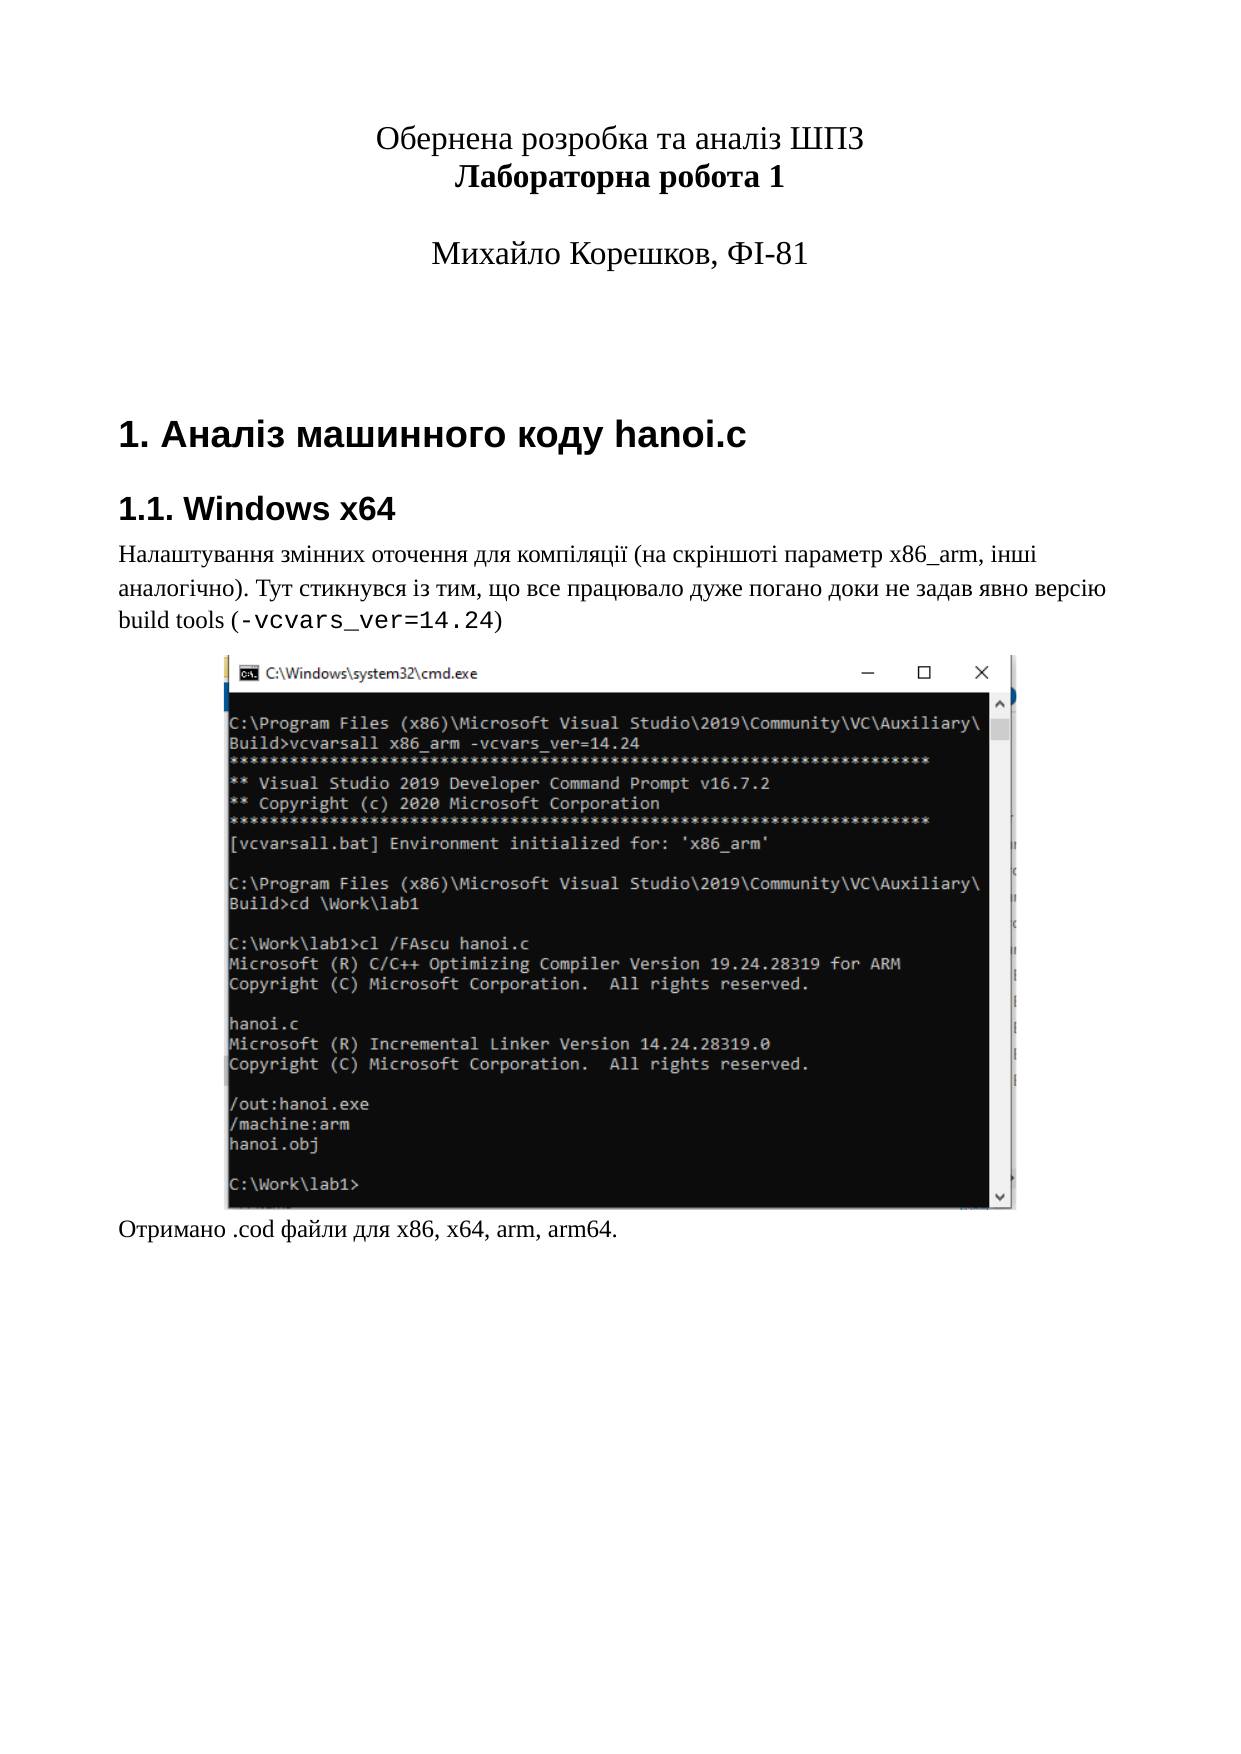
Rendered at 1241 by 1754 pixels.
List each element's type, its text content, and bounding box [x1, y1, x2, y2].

text Обернена розробка та аналіз ШПЗ [118, 118, 1122, 156]
subtitle 1. Аналіз машинного коду hanoi.c [118, 411, 1122, 455]
text Лабораторна робота 1 [118, 156, 1122, 195]
text Отримано .cod файли для x86, x64, arm, arm64. [118, 656, 1122, 1242]
text Михайло Корешков, ФІ-81 [118, 233, 1122, 271]
picture [223, 655, 1017, 1210]
subtitle 1.1. Windows x64 [118, 488, 1122, 527]
text Налаштування змінних оточення для компіляції (на скріншоті параметр x86_arm, інші аналогічно). Тут стикнувся із тим, що все працювало дуже погано доки не задав явно версію build tools (-vcvars_ver=14.24) [118, 539, 1122, 636]
